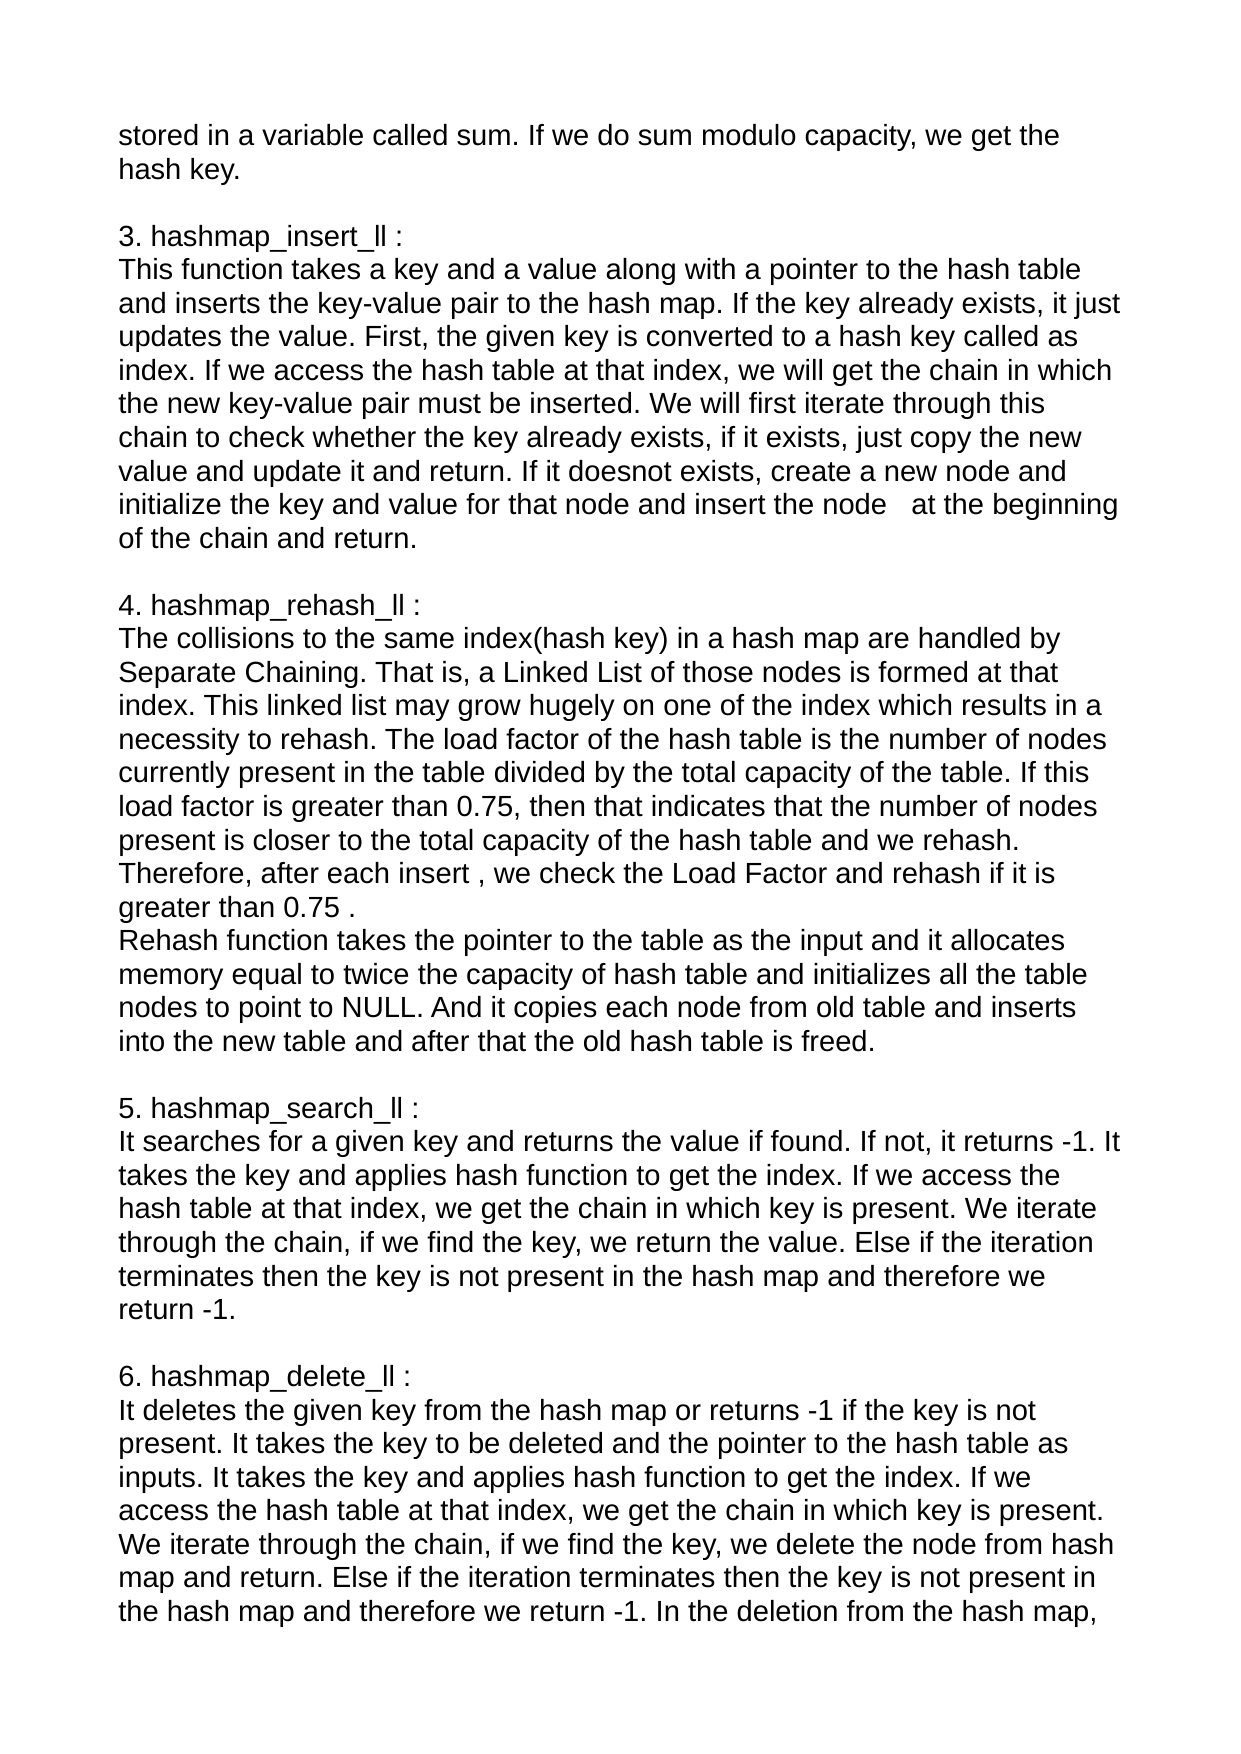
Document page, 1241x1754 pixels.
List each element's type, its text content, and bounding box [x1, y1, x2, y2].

text 4. hashmap_rehash_ll : [118, 588, 1122, 621]
text stored in a variable called sum. If we do sum modulo capacity, we get the hash key. [118, 118, 1122, 185]
text 6. hashmap_delete_ll : [118, 1359, 1122, 1393]
text 5. hashmap_search_ll : [118, 1091, 1122, 1124]
text Rehash function takes the pointer to the table as the input and it allocates memory equal to twice the capacity of hash table and initializes all the table nodes to point to NULL. And it copies each node from old table and inserts into the new table and after that the old hash table is freed. [118, 923, 1122, 1057]
text 3. hashmap_insert_ll : [118, 219, 1122, 252]
text This function takes a key and a value along with a pointer to the hash table and inserts the key-value pair to the hash map. If the key already exists, it just updates the value. First, the given key is converted to a hash key called as index. If we access the hash table at that index, we will get the chain in which the new key-value pair must be inserted. We will first iterate through this chain to check whether the key already exists, if it exists, just copy the new value and update it and return. If it doesnot exists, create a new node and initialize the key and value for that node and insert the node at the beginning of the chain and return. [118, 252, 1122, 554]
text It deletes the given key from the hash map or returns -1 if the key is not present. It takes the key to be deleted and the pointer to the hash table as inputs. It takes the key and applies hash function to get the index. If we access the hash table at that index, we get the chain in which key is present. We iterate through the chain, if we find the key, we delete the node from hash map and return. Else if the iteration terminates then the key is not present in the hash map and therefore we return -1. In the deletion from the hash map, [118, 1393, 1122, 1627]
text It searches for a given key and returns the value if found. If not, it returns -1. It takes the key and applies hash function to get the index. If we access the hash table at that index, we get the chain in which key is present. We iterate through the chain, if we find the key, we return the value. Else if the iteration terminates then the key is not present in the hash map and therefore we return -1. [118, 1124, 1122, 1326]
text The collisions to the same index(hash key) in a hash map are handled by Separate Chaining. That is, a Linked List of those nodes is formed at that index. This linked list may grow hugely on one of the index which results in a necessity to rehash. The load factor of the hash table is the number of nodes currently present in the table divided by the total capacity of the table. If this load factor is greater than 0.75, then that indicates that the number of nodes present is closer to the total capacity of the hash table and we rehash. Therefore, after each insert , we check the Load Factor and rehash if it is greater than 0.75 . [118, 621, 1122, 923]
